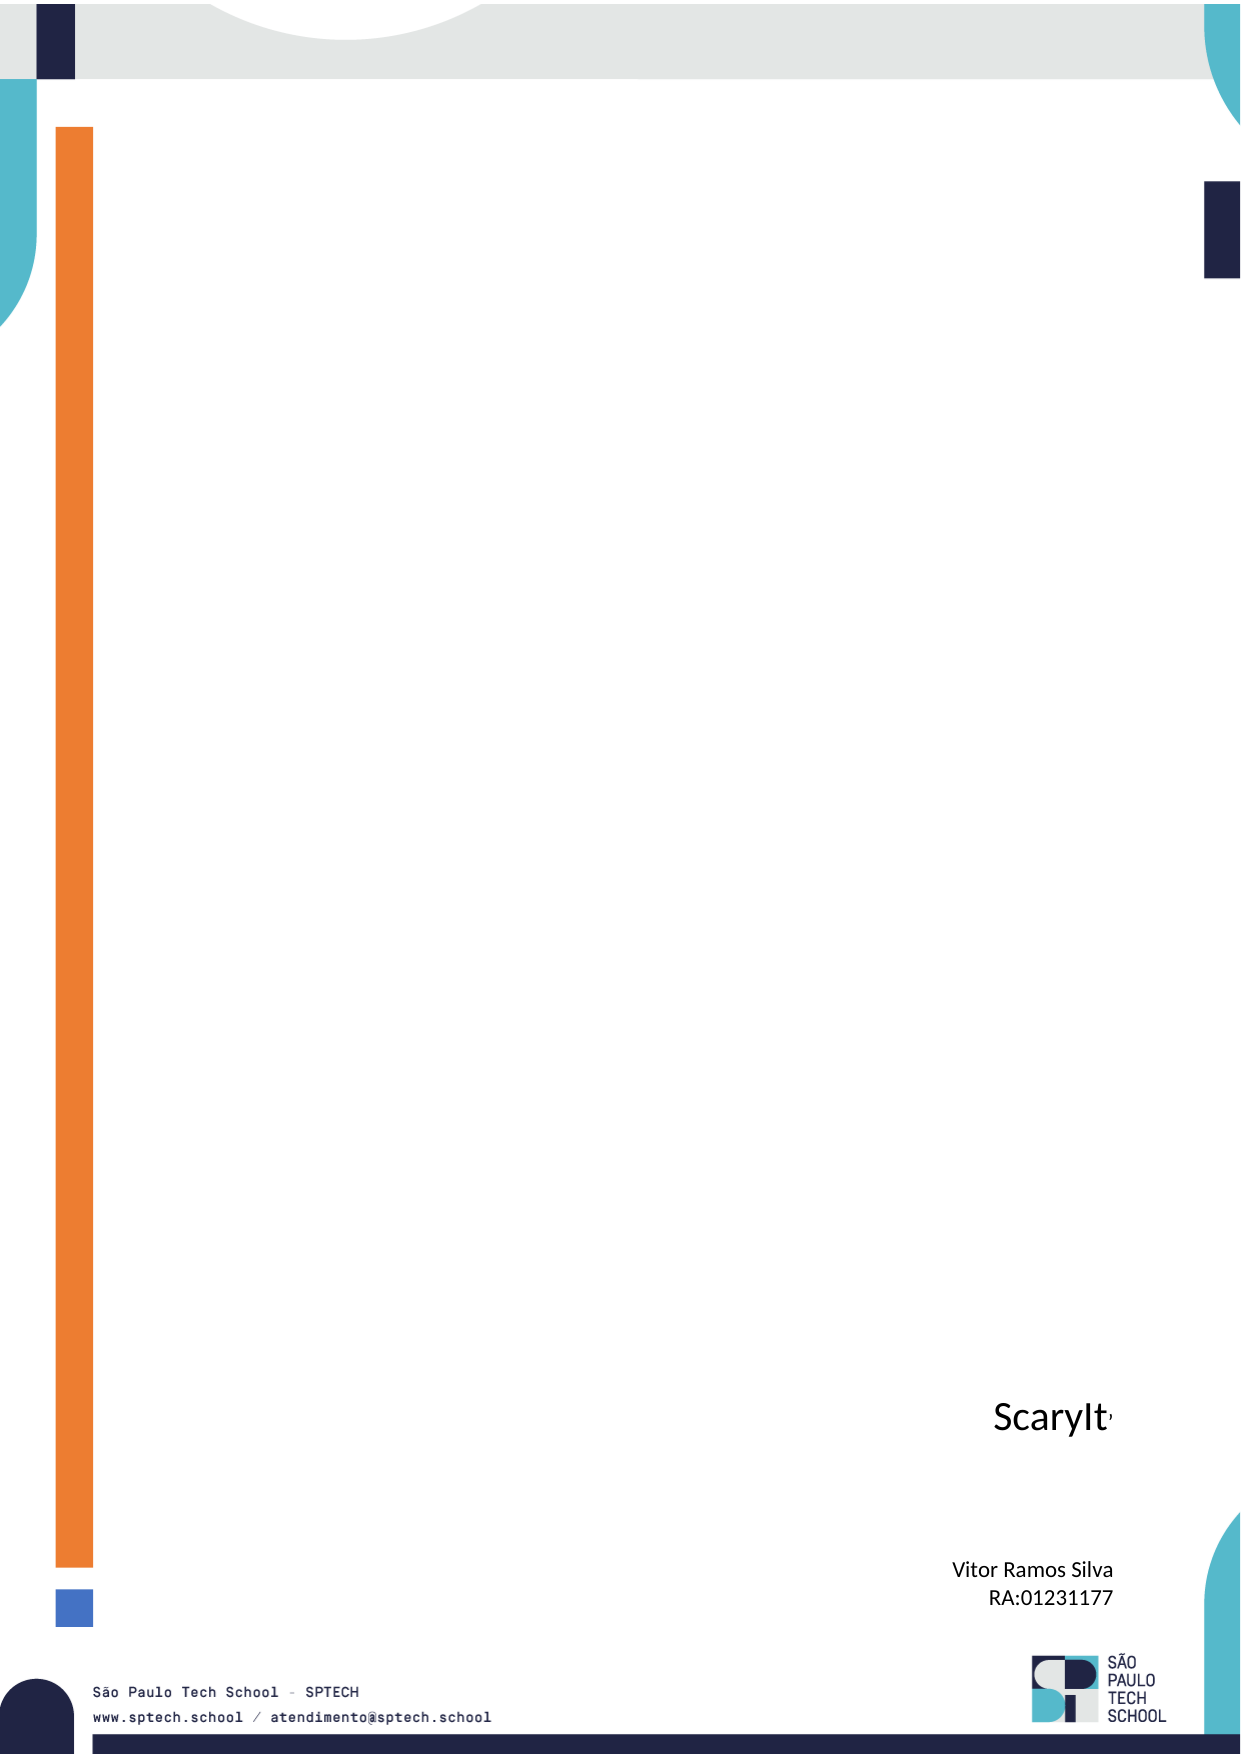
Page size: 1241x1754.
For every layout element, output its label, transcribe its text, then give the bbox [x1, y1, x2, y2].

text Vitor Ramos Silva RA:01231177 [186, 1555, 1113, 1611]
text ScaryIt’ [186, 1389, 1113, 1440]
picture [0, 4, 1241, 1754]
